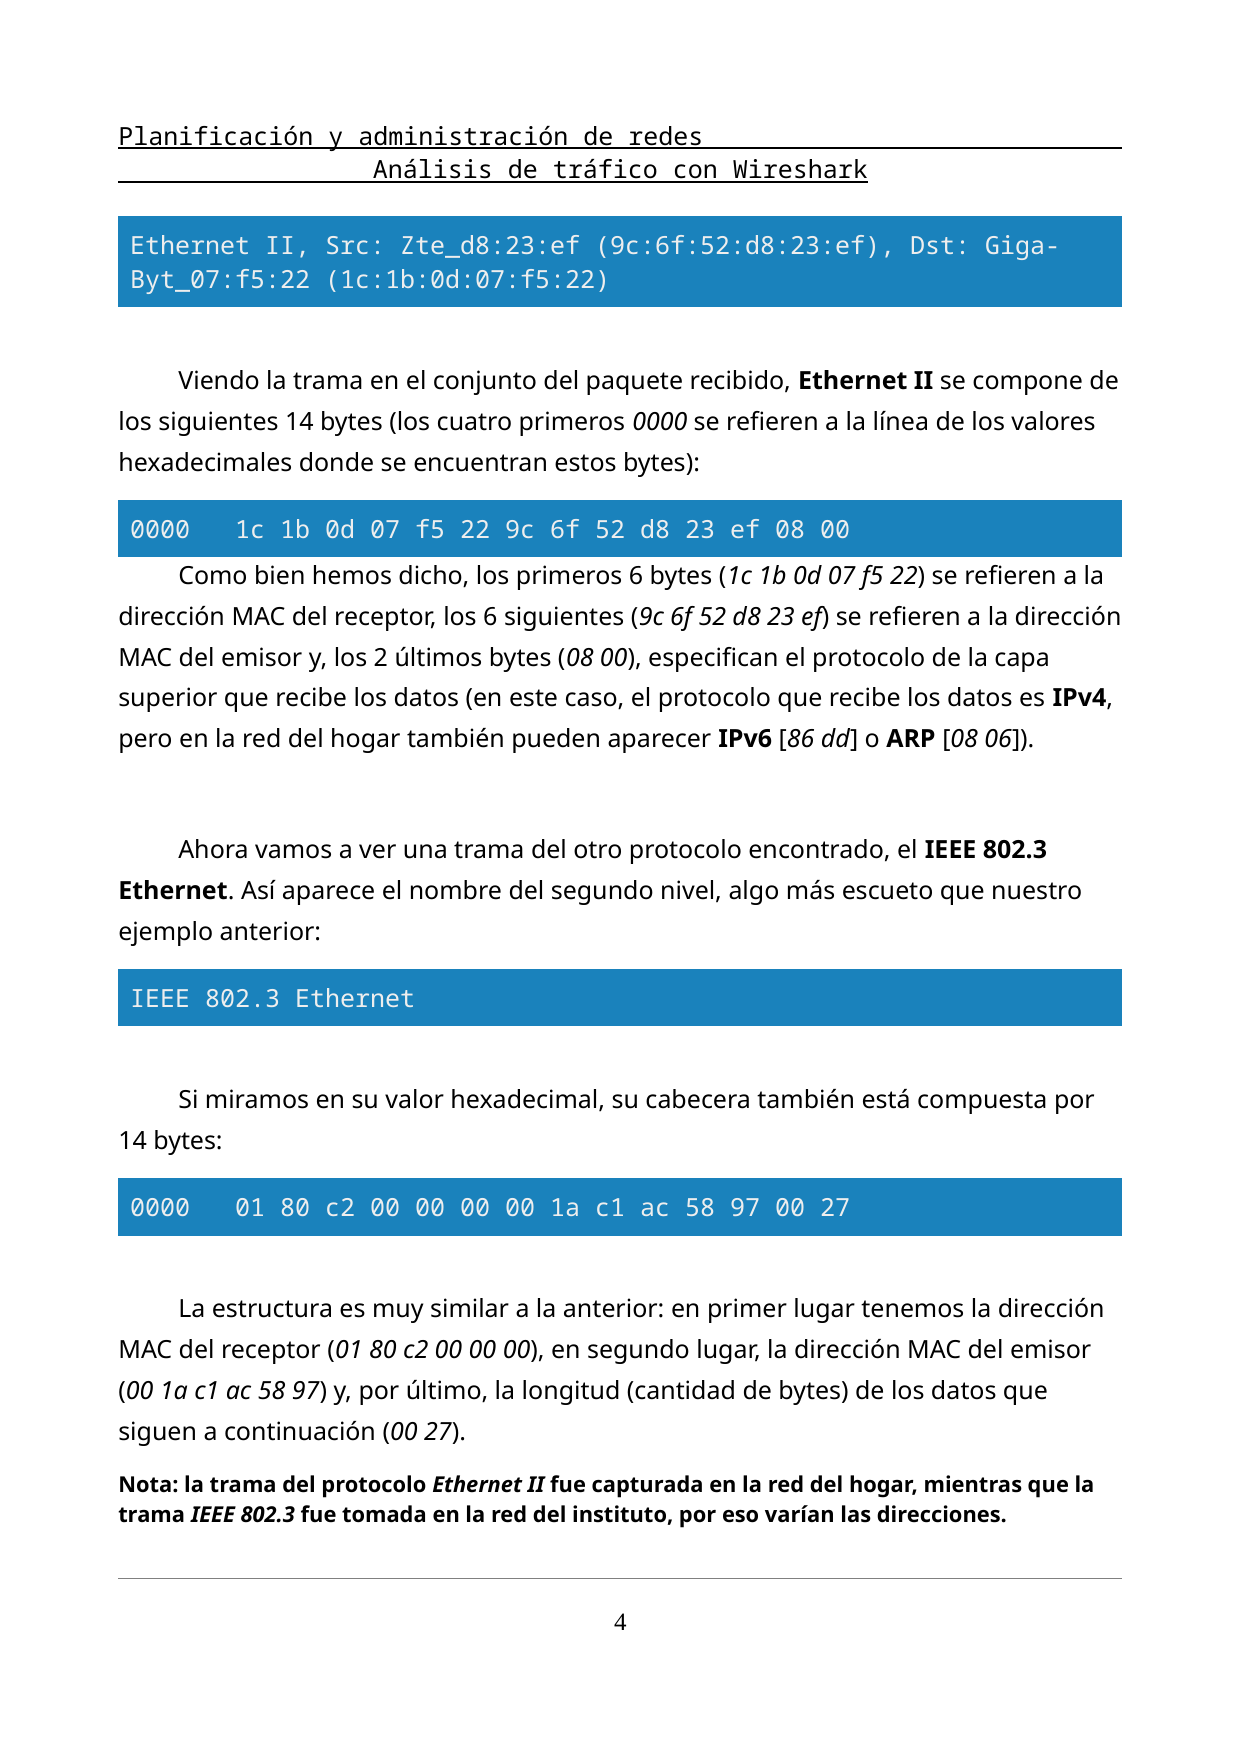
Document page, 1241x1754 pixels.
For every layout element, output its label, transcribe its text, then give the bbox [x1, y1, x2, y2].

text IEEE 802.3 Ethernet [118, 969, 1122, 1026]
text La estructura es muy similar a la anterior: en primer lugar tenemos la dirección MAC del receptor (01 80 c2 00 00 00), en segundo lugar, la dirección MAC del emisor (00 1a c1 ac 58 97) y, por último, la longitud (cantidad de bytes) de los datos que siguen a continuación (00 27). [118, 1291, 1122, 1448]
text Viendo la trama en el conjunto del paquete recibido, Ethernet II se compone de los siguientes 14 bytes (los cuatro primeros 0000 se refieren a la línea de los valores hexadecimales donde se encuentran estos bytes): [118, 363, 1122, 478]
text 0000 1c 1b 0d 07 f5 22 9c 6f 52 d8 23 ef 08 00 [118, 500, 1122, 557]
text Como bien hemos dicho, los primeros 6 bytes (1c 1b 0d 07 f5 22) se refieren a la dirección MAC del receptor, los 6 siguientes (9c 6f 52 d8 23 ef) se refieren a la dirección MAC del emisor y, los 2 últimos bytes (08 00), especifican el protocolo de la capa superior que recibe los datos (en este caso, el protocolo que recibe los datos es IPv4, pero en la red del hogar también pueden aparecer IPv6 [86 dd] o ARP [08 06]). [118, 557, 1122, 755]
text Ethernet II, Src: Zte_d8:23:ef (9c:6f:52:d8:23:ef), Dst: Giga-Byt_07:f5:22 (1c:1b:0d:07:f5:22) [118, 216, 1122, 307]
text Nota: la trama del protocolo Ethernet II fue capturada en la red del hogar, mientras que la trama IEEE 802.3 fue tomada en la red del instituto, por eso varían las direcciones. [118, 1469, 1122, 1528]
text Ahora vamos a ver una trama del otro protocolo encontrado, el IEEE 802.3 Ethernet. Así aparece el nombre del segundo nivel, algo más escueto que nuestro ejemplo anterior: [118, 832, 1122, 947]
text 0000 01 80 c2 00 00 00 00 1a c1 ac 58 97 00 27 [118, 1178, 1122, 1236]
text Si miramos en su valor hexadecimal, su cabecera también está compuesta por 14 bytes: [118, 1082, 1122, 1157]
